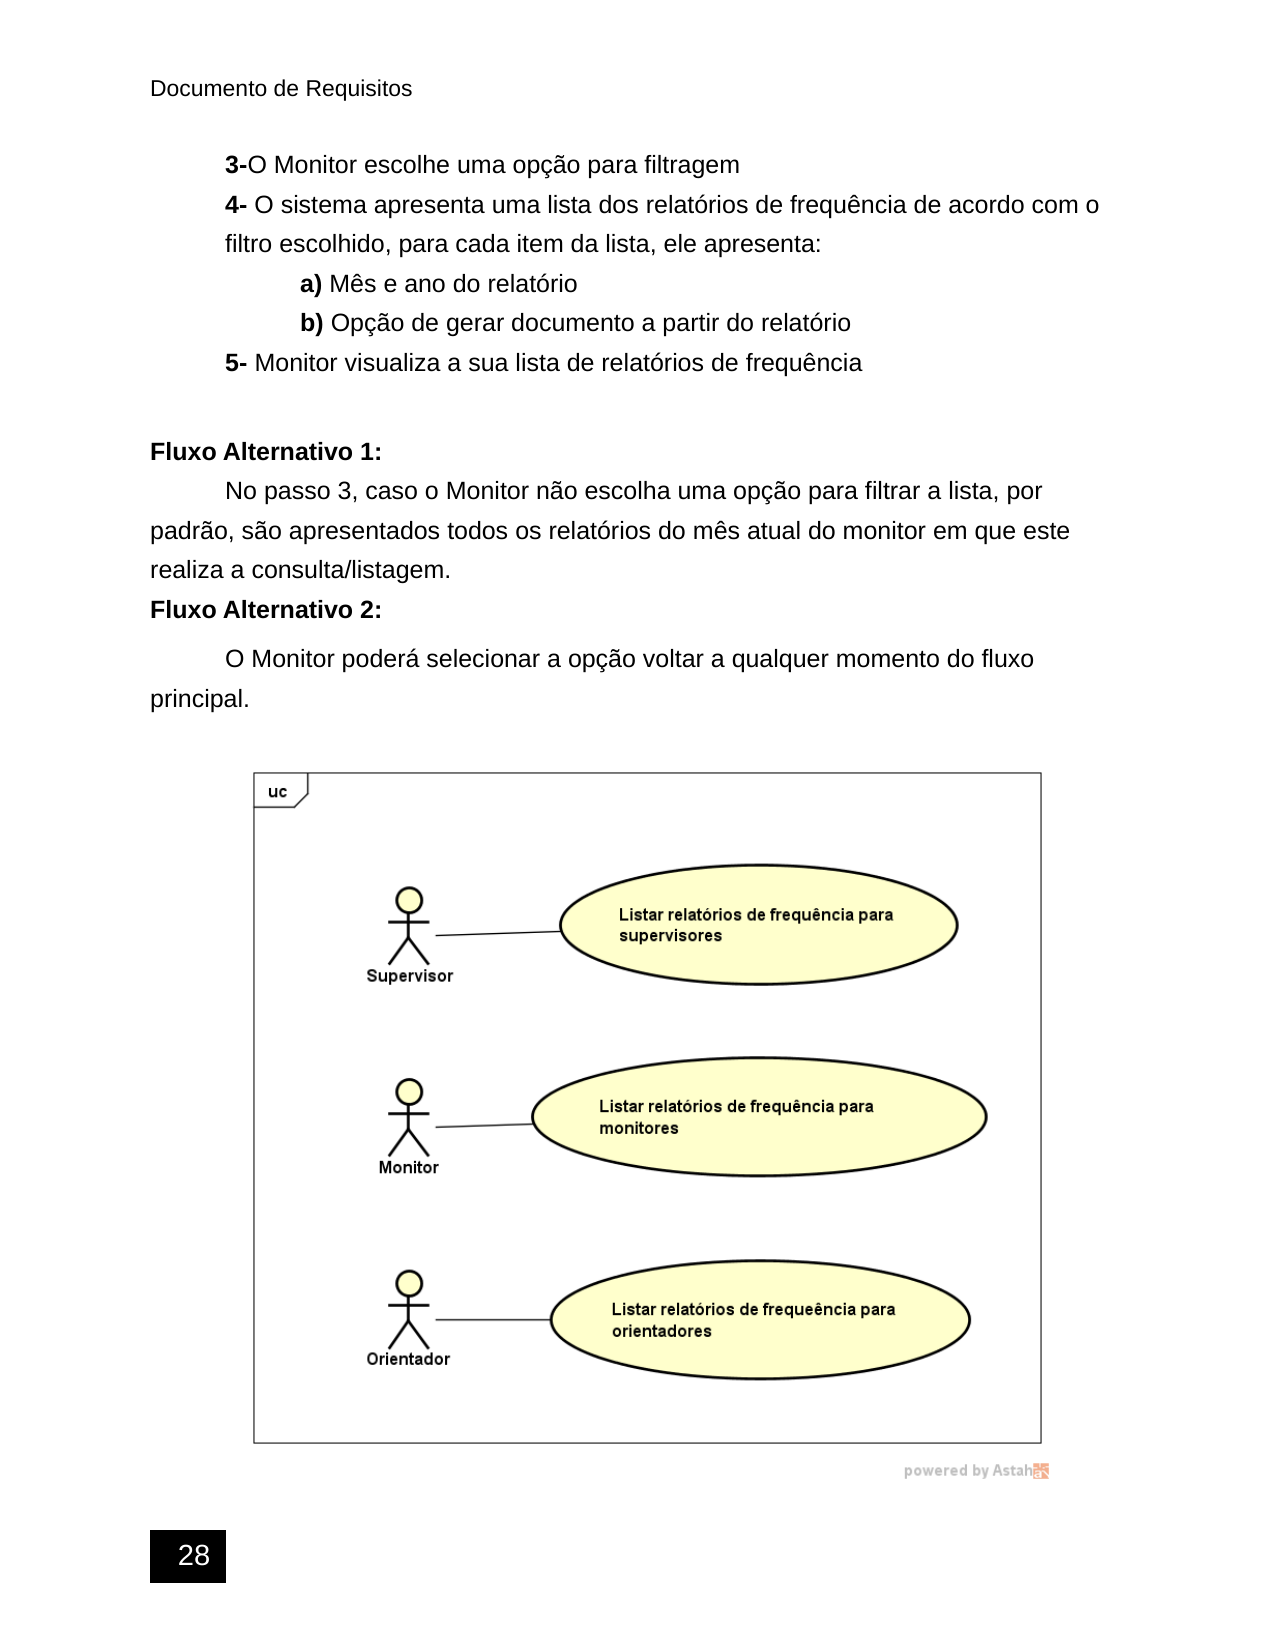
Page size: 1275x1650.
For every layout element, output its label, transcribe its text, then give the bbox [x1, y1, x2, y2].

text Fluxo Alternativo 1: [150, 437, 1125, 465]
text Fluxo Alternativo 2: [150, 595, 1125, 624]
text a) Mês e ano do relatório [150, 269, 1125, 297]
picture [240, 759, 1054, 1484]
text 5- Monitor visualiza a sua lista de relatórios de frequência [150, 348, 1125, 377]
text No passo 3, caso o Monitor não escolha uma opção para filtrar a lista, por padrão, são apresentados todos os relatórios do mês atual do monitor em que este realiza a consulta/listagem. [150, 476, 1125, 584]
text b) Opção de gerar documento a partir do relatório [150, 308, 1125, 337]
text O Monitor poderá selecionar a opção voltar a qualquer momento do fluxo principal. [150, 644, 1125, 712]
text 3-O Monitor escolhe uma opção para filtragem [150, 150, 1125, 179]
text 4- O sistema apresenta uma lista dos relatórios de frequência de acordo com o filtro escolhido, para cada item da lista, ele apresenta: [150, 189, 1125, 258]
